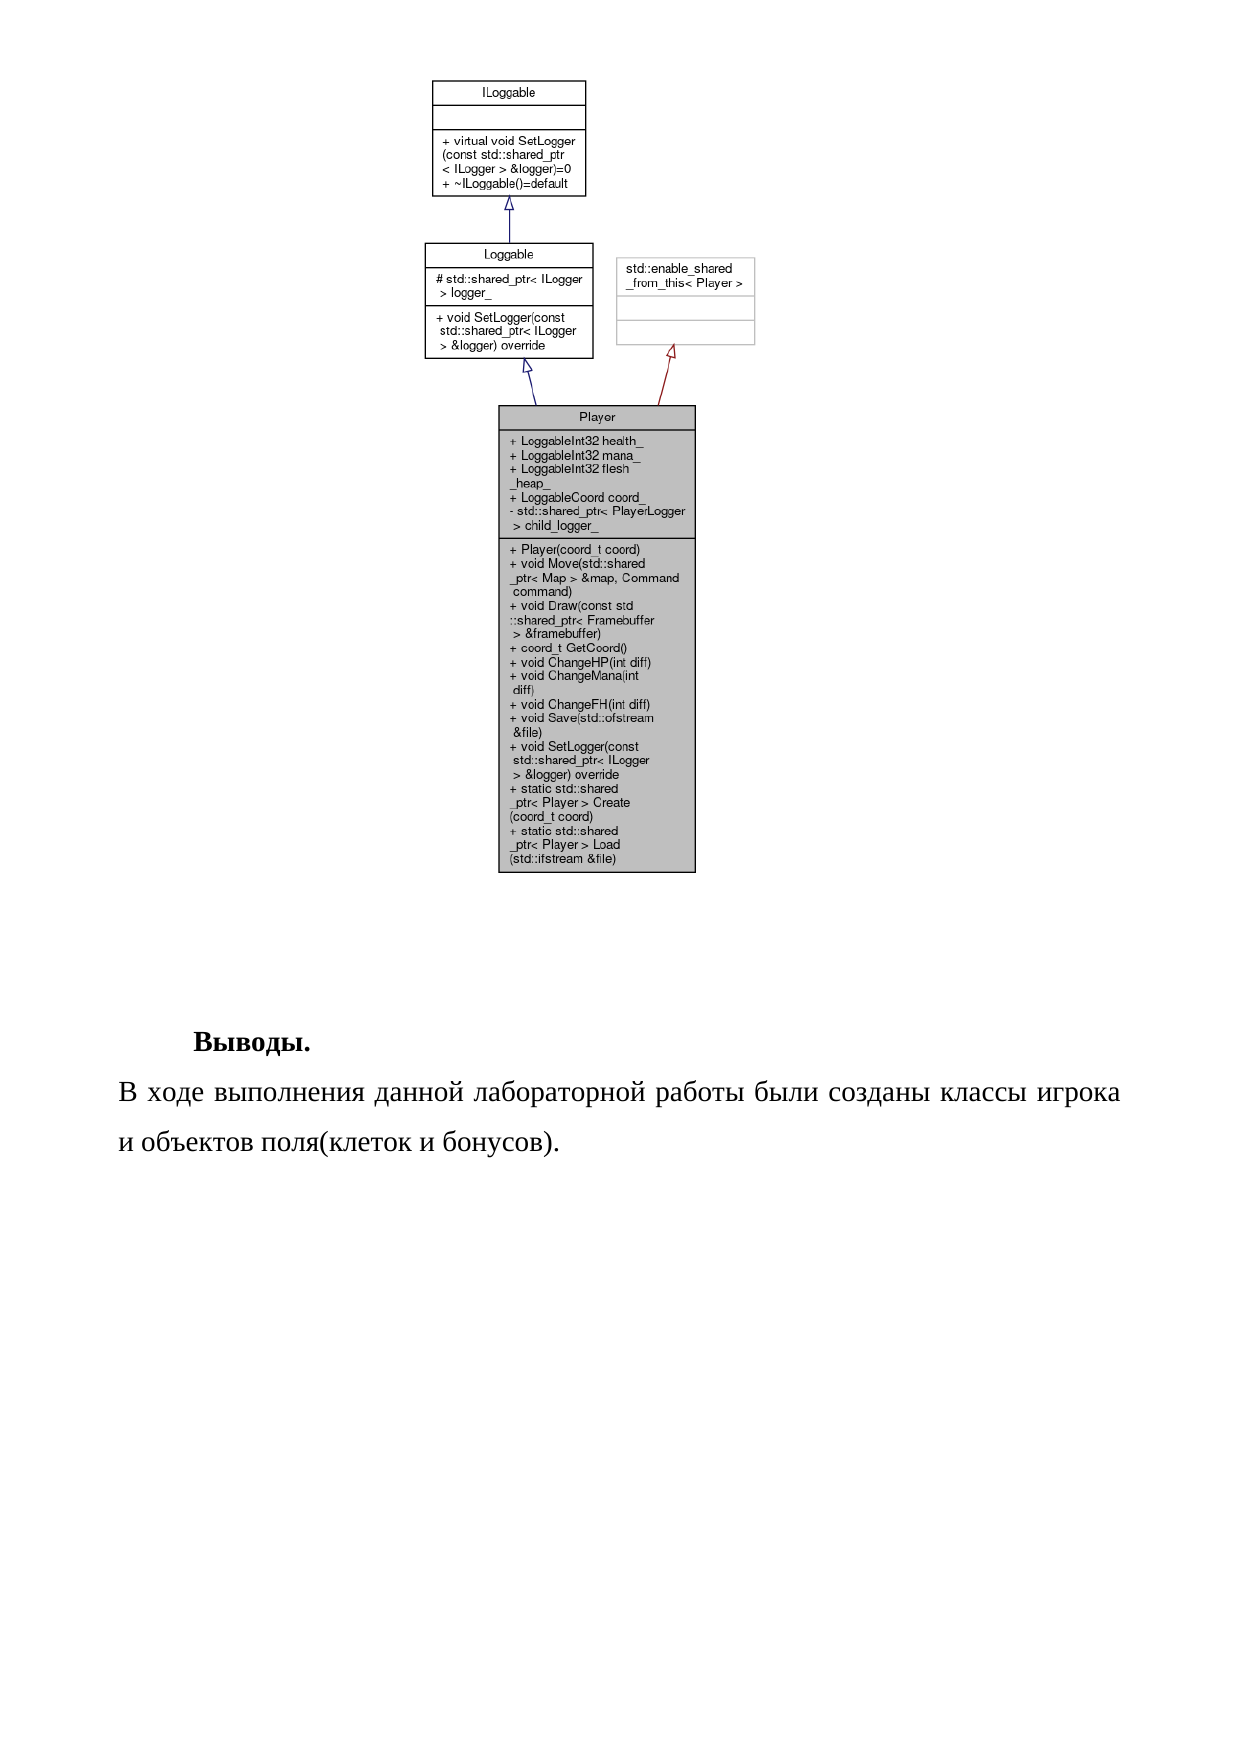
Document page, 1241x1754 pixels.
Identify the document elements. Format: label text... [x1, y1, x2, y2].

picture [420, 75, 759, 877]
text В ходе выполнения данной лабораторной работы были созданы классы игрока и объектов поля(клеток и бонусов). [118, 1074, 1122, 1158]
subtitle Выводы. [118, 1024, 1122, 1057]
